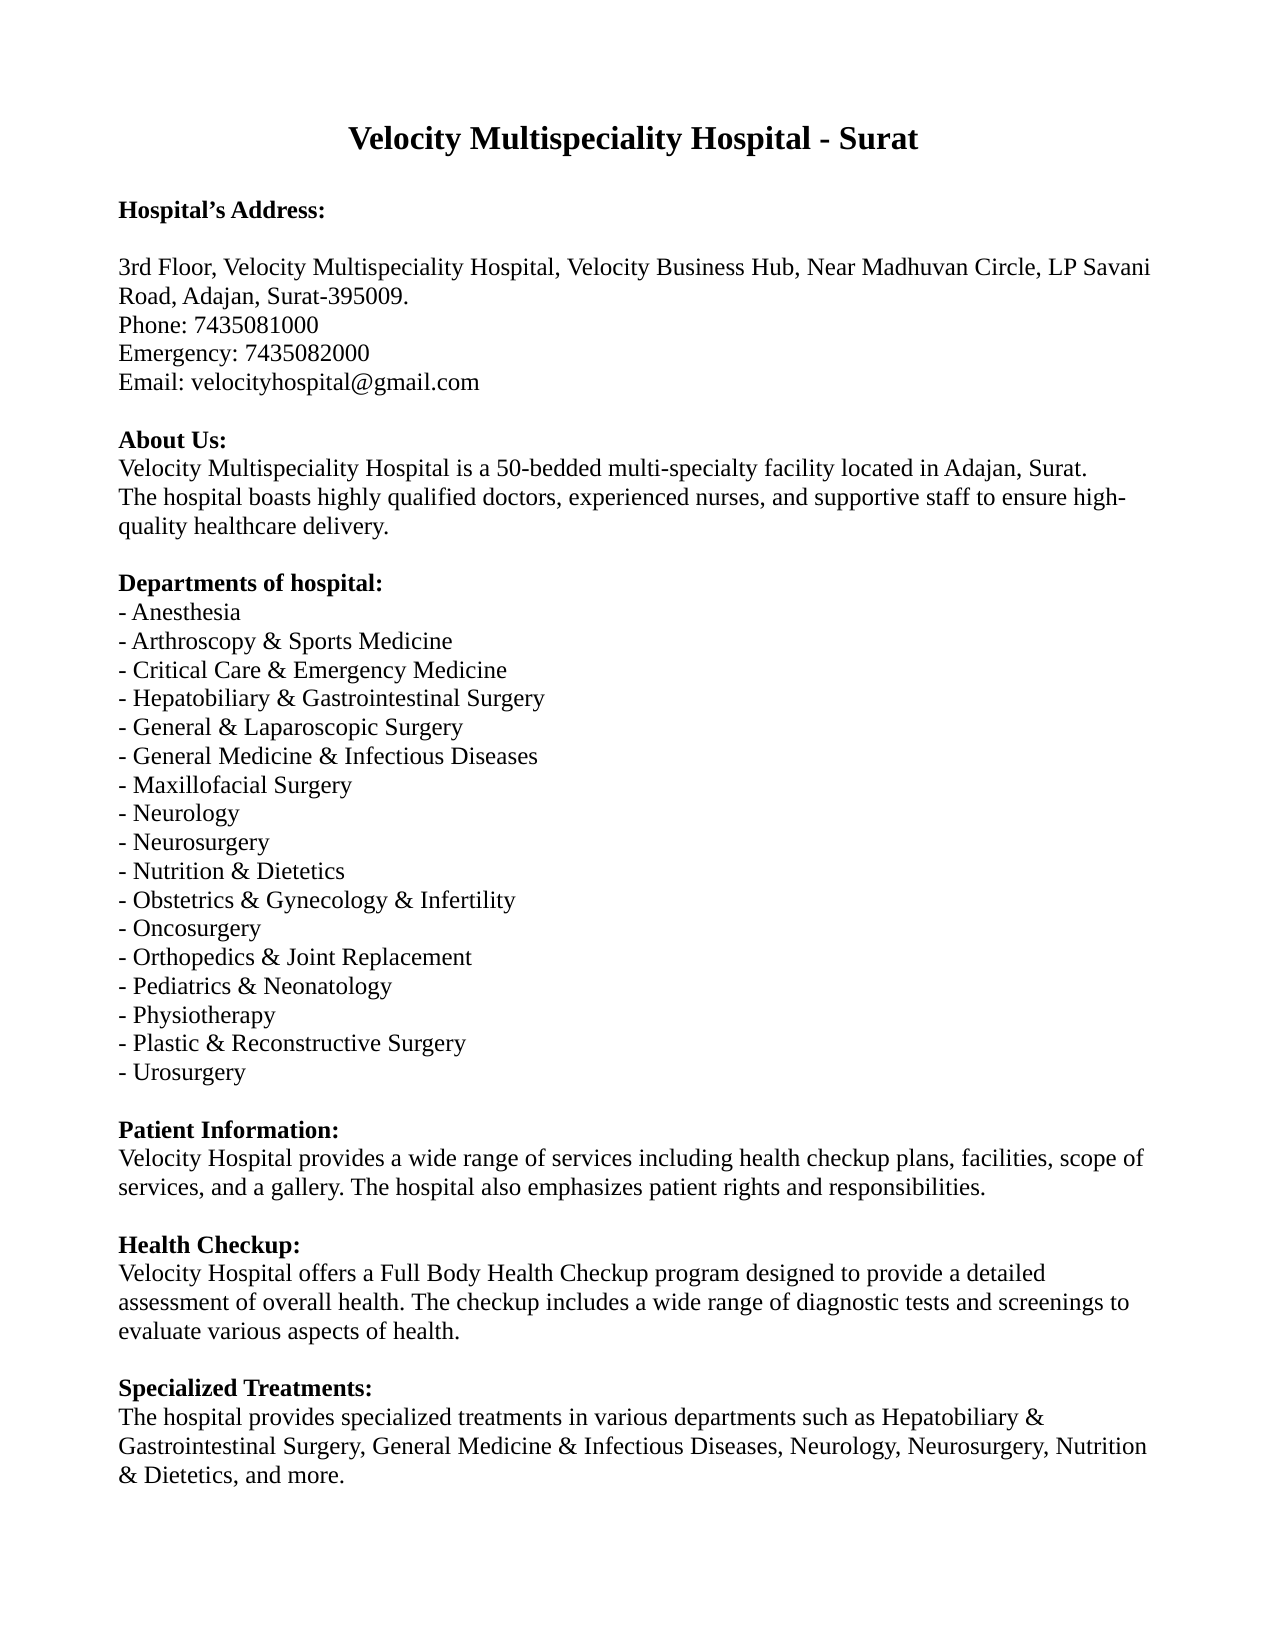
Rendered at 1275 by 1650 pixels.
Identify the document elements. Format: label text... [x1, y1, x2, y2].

text - Physiotherapy [118, 1000, 1157, 1028]
text Patient Information: [118, 1115, 1157, 1143]
text - Hepatobiliary & Gastrointestinal Surgery [118, 683, 1157, 712]
text Email: velocityhospital@gmail.com [118, 367, 1157, 396]
text - Orthopedics & Joint Replacement [118, 942, 1157, 971]
text - Maxillofacial Surgery [118, 770, 1157, 798]
text - Nutrition & Dietetics [118, 856, 1157, 885]
text Velocity Multispeciality Hospital is a 50-bedded multi-specialty facility located in Adajan, Surat. [118, 453, 1157, 482]
text Emergency: 7435082000 [118, 338, 1157, 367]
text - Neurology [118, 798, 1157, 827]
text About Us: [118, 425, 1157, 453]
text - Plastic & Reconstructive Surgery [118, 1028, 1157, 1057]
text Health Checkup: [118, 1230, 1157, 1258]
text Velocity Hospital provides a wide range of services including health checkup plans, facilities, scope of services, and a gallery. The hospital also emphasizes patient rights and responsibilities. [118, 1143, 1157, 1201]
text Hospital’s Address: [118, 195, 1157, 223]
text - Critical Care & Emergency Medicine [118, 655, 1157, 683]
text - Obstetrics & Gynecology & Infertility [118, 885, 1157, 913]
text - General Medicine & Infectious Diseases [118, 741, 1157, 770]
text - Pediatrics & Neonatology [118, 971, 1157, 1000]
text Departments of hospital: [118, 568, 1157, 597]
text 3rd Floor, Velocity Multispeciality Hospital, Velocity Business Hub, Near Madhuvan Circle, LP Savani Road, Adajan, Surat-395009. [118, 252, 1157, 310]
text Velocity Hospital offers a Full Body Health Checkup program designed to provide a detailed assessment of overall health. The checkup includes a wide range of diagnostic tests and screenings to evaluate various aspects of health. [118, 1258, 1157, 1345]
text - Oncosurgery [118, 913, 1157, 942]
text - Neurosurgery [118, 827, 1157, 856]
text Velocity Multispeciality Hospital - Surat [118, 118, 1157, 156]
text - Arthroscopy & Sports Medicine [118, 626, 1157, 655]
text The hospital boasts highly qualified doctors, experienced nurses, and supportive staff to ensure high-quality healthcare delivery. [118, 482, 1157, 540]
text Specialized Treatments: [118, 1373, 1157, 1402]
text Phone: 7435081000 [118, 310, 1157, 338]
text - General & Laparoscopic Surgery [118, 712, 1157, 741]
text - Urosurgery [118, 1057, 1157, 1086]
text - Anesthesia [118, 597, 1157, 626]
text The hospital provides specialized treatments in various departments such as Hepatobiliary & Gastrointestinal Surgery, General Medicine & Infectious Diseases, Neurology, Neurosurgery, Nutrition & Dietetics, and more. [118, 1402, 1157, 1488]
